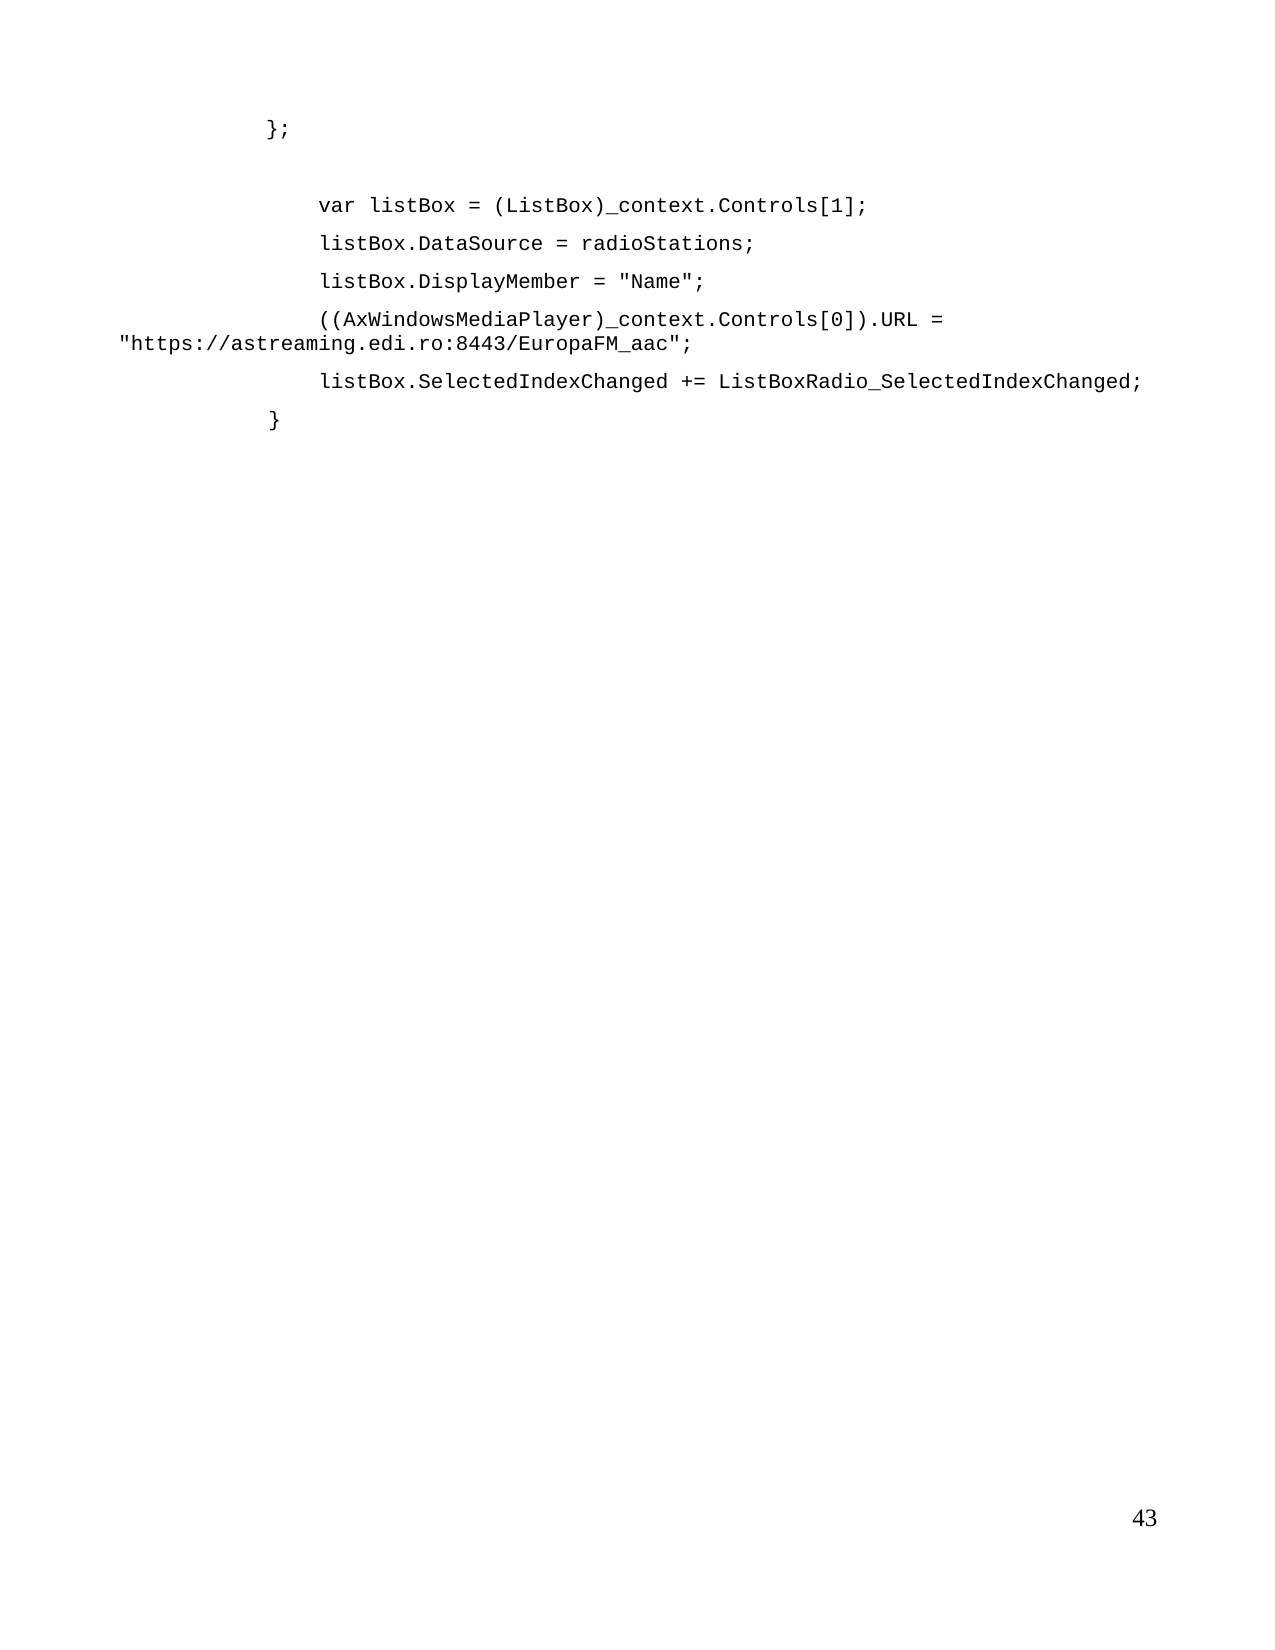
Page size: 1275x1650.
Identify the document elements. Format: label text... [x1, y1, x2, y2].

text var listBox = (ListBox)_context.Controls[1]; [118, 194, 1157, 218]
text listBox.DisplayMember = "Name"; [118, 271, 1157, 295]
text }; [118, 118, 1157, 142]
text } [118, 409, 1157, 433]
text listBox.DataSource = radioStations; [118, 233, 1157, 256]
text listBox.SelectedIndexChanged += ListBoxRadio_SelectedIndexChanged; [118, 371, 1157, 395]
text ((AxWindowsMediaPlayer)_context.Controls[0]).URL = "https://astreaming.edi.ro:8443/EuropaFM_aac"; [118, 309, 1157, 357]
